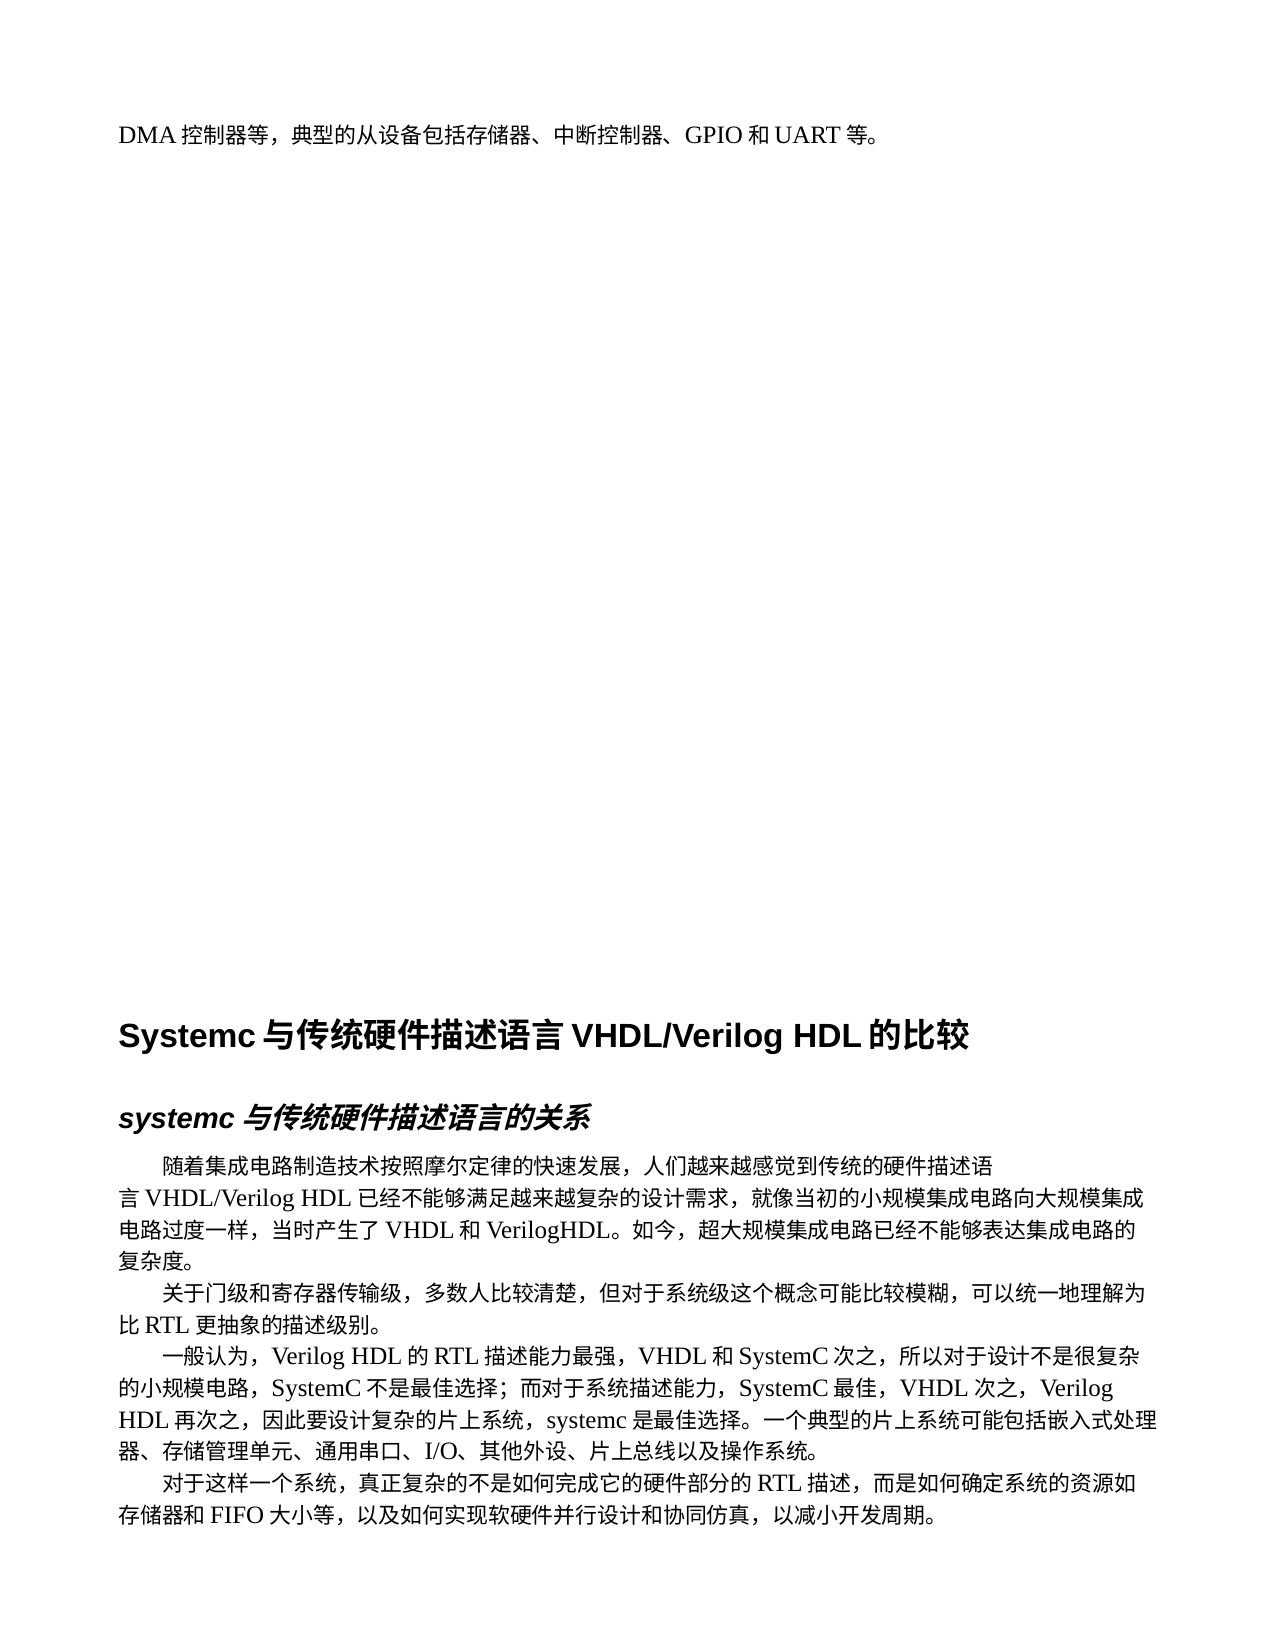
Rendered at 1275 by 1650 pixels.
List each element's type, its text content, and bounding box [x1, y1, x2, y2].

text 一般认为，Verilog HDL的RTL描述能力最强，VHDL和SystemC次之，所以对于设计不是很复杂的小规模电路，SystemC不是最佳选择；而对于系统描述能力，SystemC最佳，VHDL次之，Verilog HDL再次之，因此要设计复杂的片上系统，systemc是最佳选择。一个典型的片上系统可能包括嵌入式处理器、存储管理单元、通用串口、I/O、其他外设、片上总线以及操作系统。 [118, 1339, 1157, 1466]
text 关于门级和寄存器传输级，多数人比较清楚，但对于系统级这个概念可能比较模糊，可以统一地理解为比RTL更抽象的描述级别。 [118, 1276, 1157, 1339]
subtitle systemc与传统硬件描述语言的关系 [118, 1094, 1157, 1137]
subtitle Systemc与传统硬件描述语言VHDL/Verilog HDL的比较 [118, 1008, 1157, 1057]
text 一个片上总线系统从逻辑上看包括总线主设备、从设备、仲裁器和总线本身。典型的主设备包括处理器、DMA控制器等，典型的从设备包括存储器、中断控制器、GPIO和UART等。 [118, 118, 1157, 150]
text 随着集成电路制造技术按照摩尔定律的快速发展，人们越来越感觉到传统的硬件描述语言VHDL/Verilog HDL已经不能够满足越来越复杂的设计需求，就像当初的小规模集成电路向大规模集成电路过度一样，当时产生了VHDL和VerilogHDL。如今，超大规模集成电路已经不能够表达集成电路的复杂度。 [118, 1149, 1157, 1276]
text 对于这样一个系统，真正复杂的不是如何完成它的硬件部分的RTL描述，而是如何确定系统的资源如存储器和FIFO大小等，以及如何实现软硬件并行设计和协同仿真，以减小开发周期。 [118, 1466, 1157, 1529]
